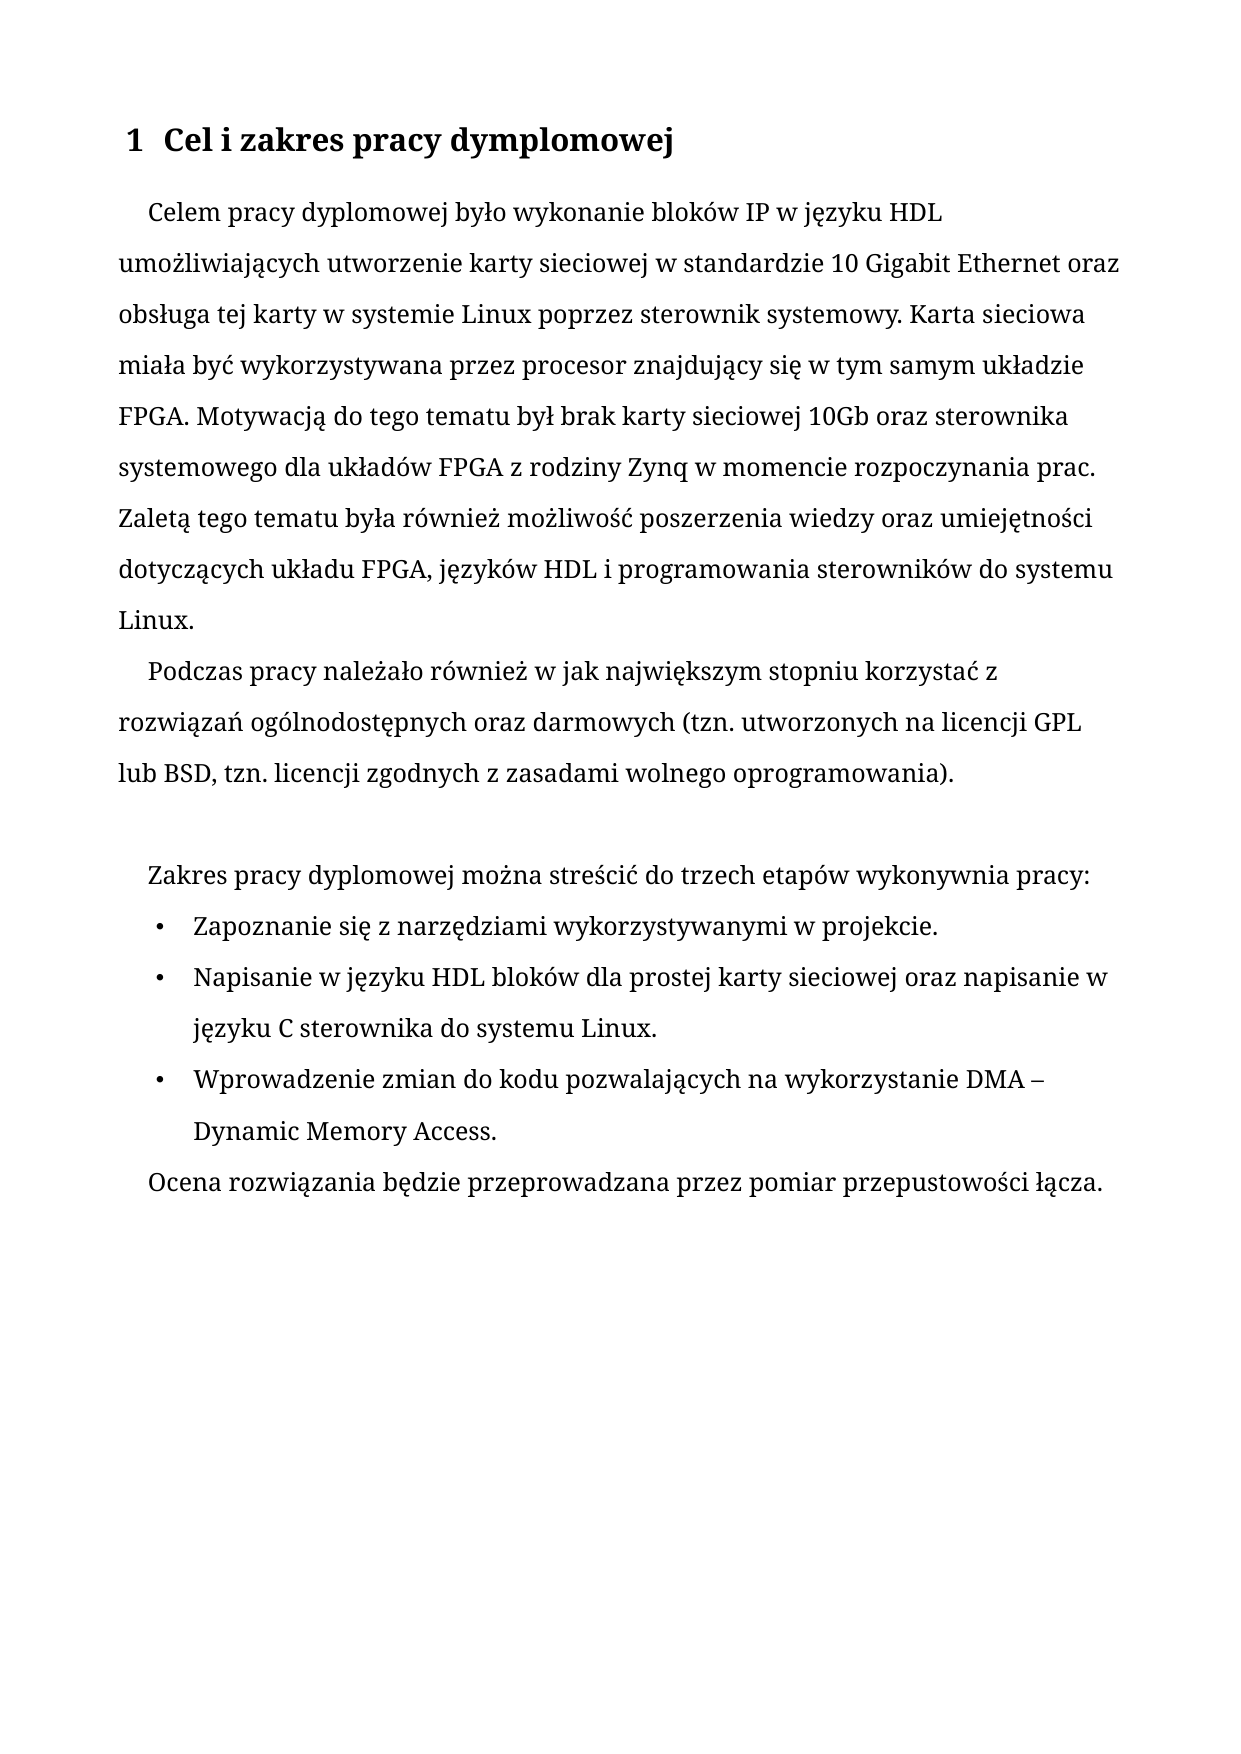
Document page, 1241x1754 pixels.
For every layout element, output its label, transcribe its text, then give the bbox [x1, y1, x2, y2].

list Wprowadzenie zmian do kodu pozwalających na wykorzystanie DMA – Dynamic Memory Access. [156, 1062, 1122, 1147]
text Podczas pracy należało również w jak największym stopniu korzystać z rozwiązań ogólnodostępnych oraz darmowych (tzn. utworzonych na licencji GPL lub BSD, tzn. licencji zgodnych z zasadami wolnego oprogramowania). [118, 654, 1122, 790]
text Ocena rozwiązania będzie przeprowadzana przez pomiar przepustowości łącza. [118, 1164, 1122, 1198]
list Zapoznanie się z narzędziami wykorzystywanymi w projekcie. [156, 909, 1122, 943]
text Celem pracy dyplomowej było wykonanie bloków IP w języku HDL umożliwiających utworzenie karty sieciowej w standardzie 10 Gigabit Ethernet oraz obsługa tej karty w systemie Linux poprzez sterownik systemowy. Karta sieciowa miała być wykorzystywana przez procesor znajdujący się w tym samym układzie FPGA. Motywacją do tego tematu był brak karty sieciowej 10Gb oraz sterownika systemowego dla układów FPGA z rodziny Zynq w momencie rozpoczynania prac. Zaletą tego tematu była również możliwość poszerzenia wiedzy oraz umiejętności dotyczących układu FPGA, języków HDL i programowania sterowników do systemu Linux. [118, 194, 1122, 637]
list Napisanie w języku HDL bloków dla prostej karty sieciowej oraz napisanie w języku C sterownika do systemu Linux. [156, 960, 1122, 1045]
text Zakres pracy dyplomowej można streścić do trzech etapów wykonywnia pracy: [118, 858, 1122, 892]
subtitle Cel i zakres pracy dymplomowej [118, 118, 1122, 161]
